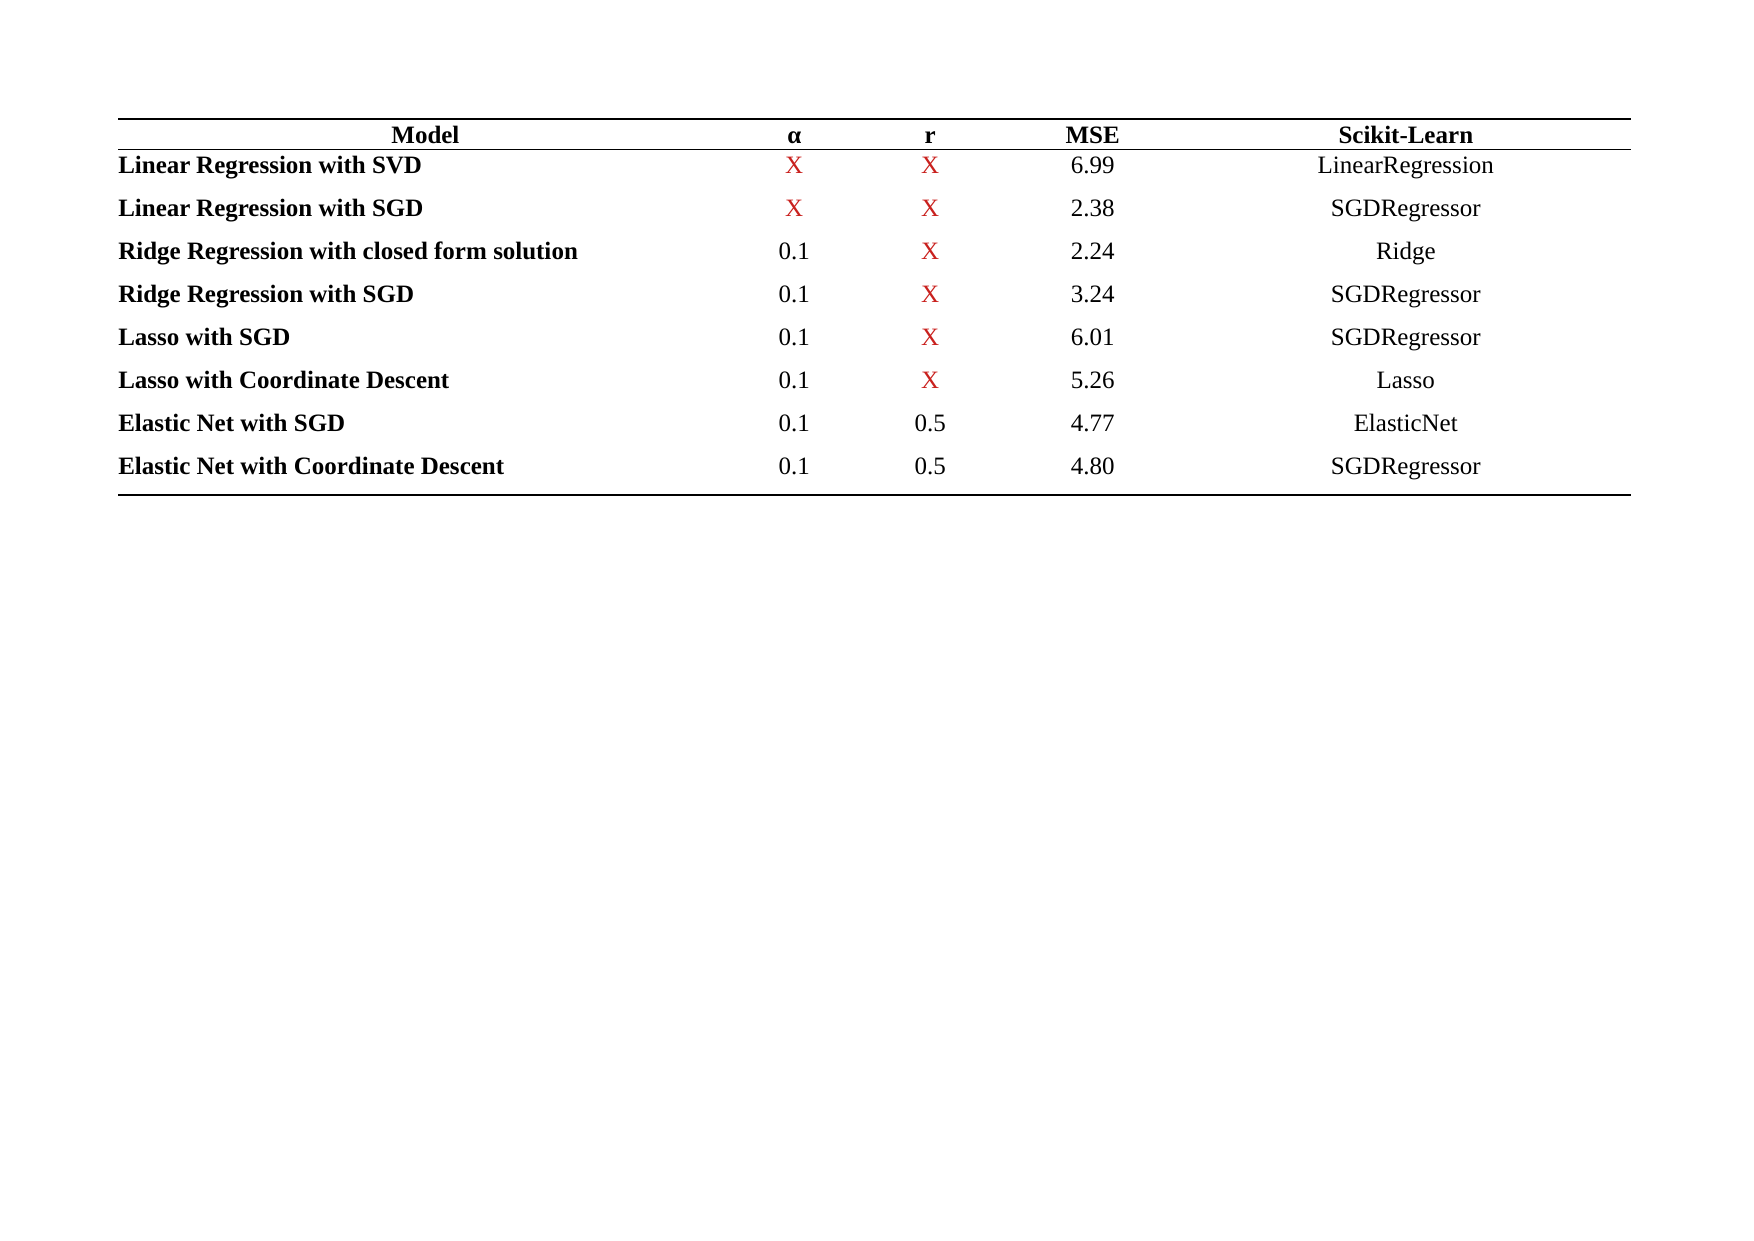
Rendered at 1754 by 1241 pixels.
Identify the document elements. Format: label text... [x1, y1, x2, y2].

table_cell X [732, 150, 856, 193]
table_cell SGDRegressor [1181, 451, 1631, 494]
table_cell 0.1 [732, 236, 856, 279]
table_header Model [118, 120, 732, 148]
table_cell ElasticNet [1181, 408, 1631, 451]
table_cell 2.38 [1004, 193, 1181, 236]
table_header MSE [1004, 120, 1181, 148]
table_cell 0.1 [732, 365, 856, 408]
table_cell Lasso [1181, 365, 1631, 408]
table_cell 0.5 [856, 451, 1004, 494]
table_cell 0.1 [732, 279, 856, 322]
table_cell X [856, 236, 1004, 279]
table_header Scikit-Learn [1181, 120, 1631, 148]
table_cell Ridge [1181, 236, 1631, 279]
table_cell X [856, 279, 1004, 322]
table_cell 2.24 [1004, 236, 1181, 279]
table_cell SGDRegressor [1181, 193, 1631, 236]
table_cell Linear Regression with SVD [118, 150, 732, 193]
table_cell X [732, 193, 856, 236]
table_cell SGDRegressor [1181, 279, 1631, 322]
table_header r [856, 120, 1004, 148]
table_cell Ridge Regression with SGD [118, 279, 732, 322]
table_cell Elastic Net with Coordinate Descent [118, 451, 732, 494]
table_header α [732, 120, 856, 148]
table_cell X [856, 322, 1004, 365]
table_cell 6.99 [1004, 150, 1181, 193]
table_cell 0.1 [732, 322, 856, 365]
table_cell 0.1 [732, 451, 856, 494]
table_cell 0.5 [856, 408, 1004, 451]
table_cell SGDRegressor [1181, 322, 1631, 365]
table_cell 5.26 [1004, 365, 1181, 408]
table_cell Linear Regression with SGD [118, 193, 732, 236]
table_cell X [856, 193, 1004, 236]
table_cell Lasso with Coordinate Descent [118, 365, 732, 408]
table_cell 3.24 [1004, 279, 1181, 322]
table_cell LinearRegression [1181, 150, 1631, 193]
table_cell X [856, 365, 1004, 408]
table_cell 6.01 [1004, 322, 1181, 365]
table_cell Ridge Regression with closed form solution [118, 236, 732, 279]
table_cell 4.80 [1004, 451, 1181, 494]
table_cell Lasso with SGD [118, 322, 732, 365]
table_cell 4.77 [1004, 408, 1181, 451]
table_cell X [856, 150, 1004, 193]
table_cell Elastic Net with SGD [118, 408, 732, 451]
table_cell 0.1 [732, 408, 856, 451]
